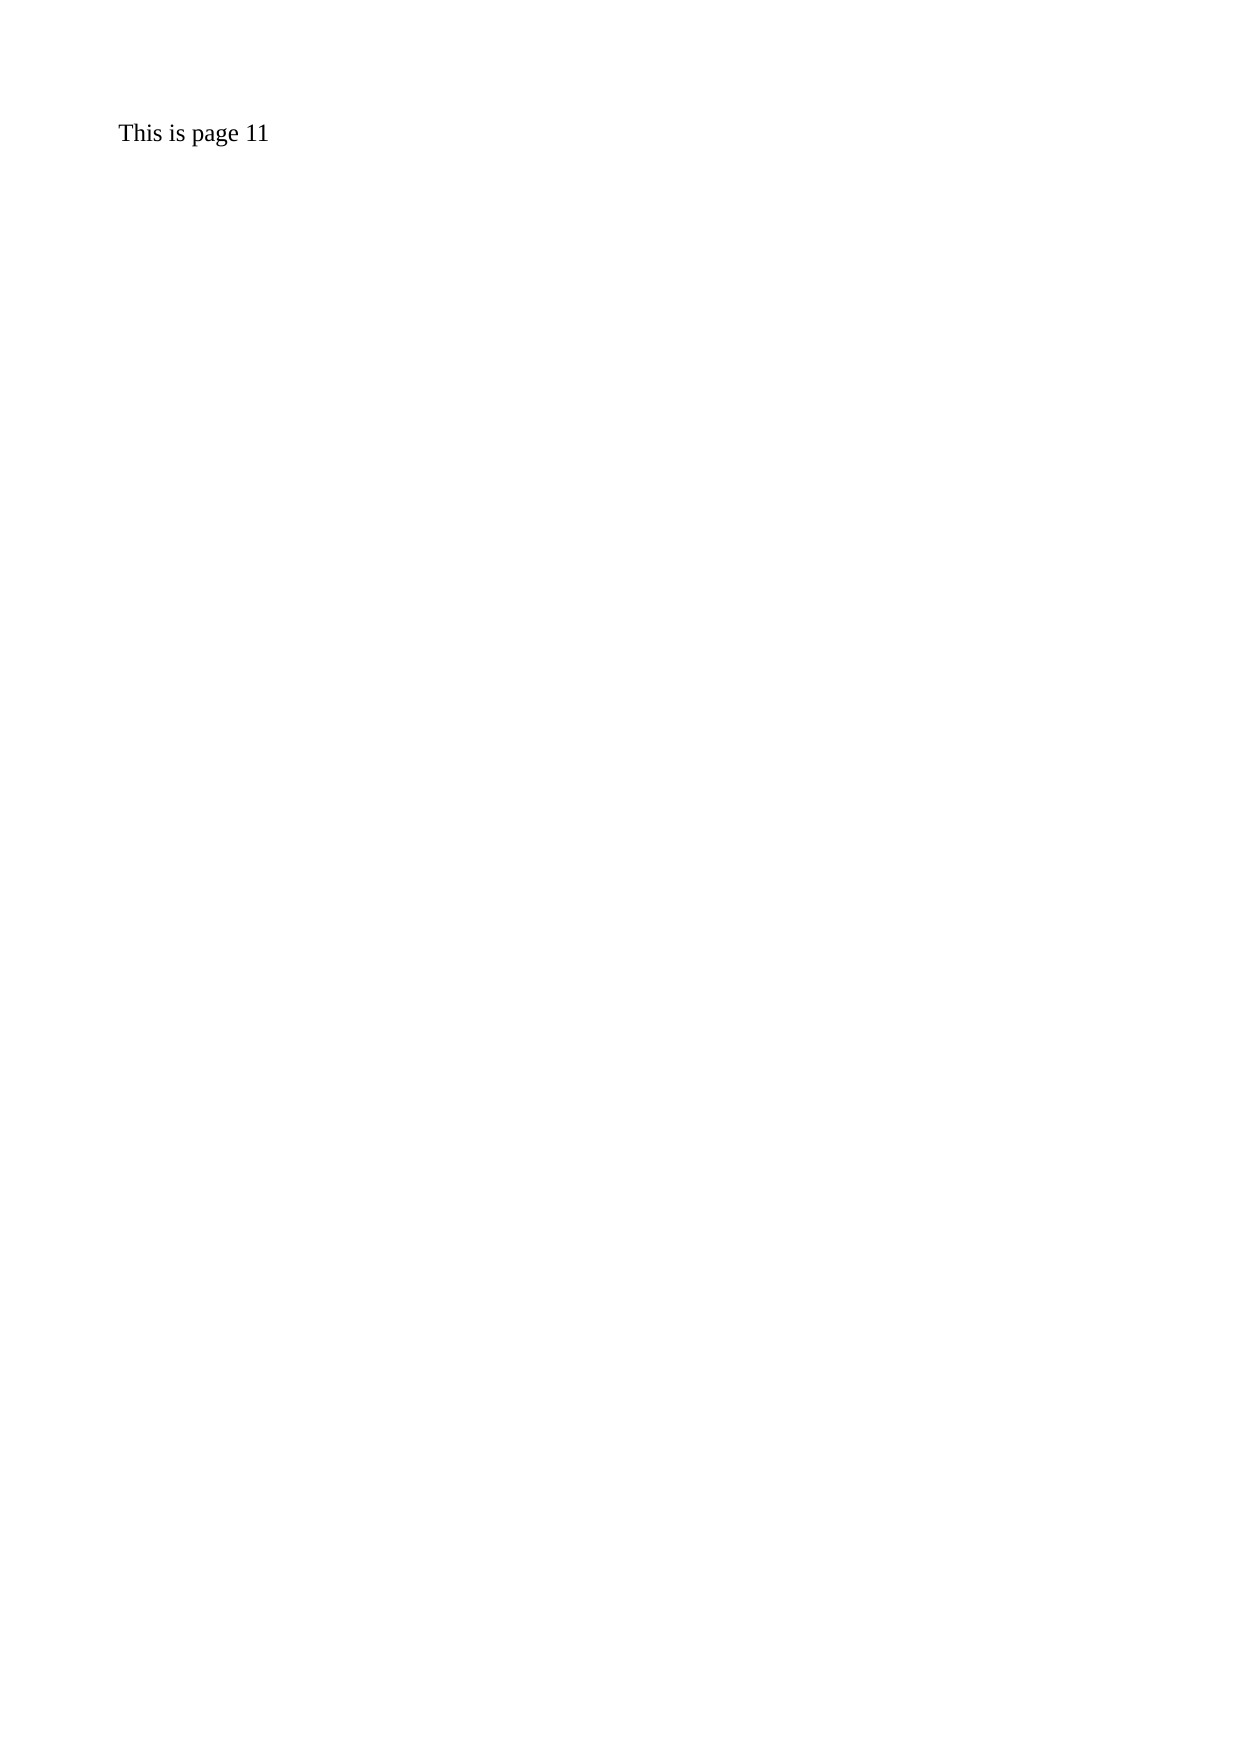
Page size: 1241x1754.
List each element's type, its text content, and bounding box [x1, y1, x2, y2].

text This is page 11 [118, 118, 1122, 147]
